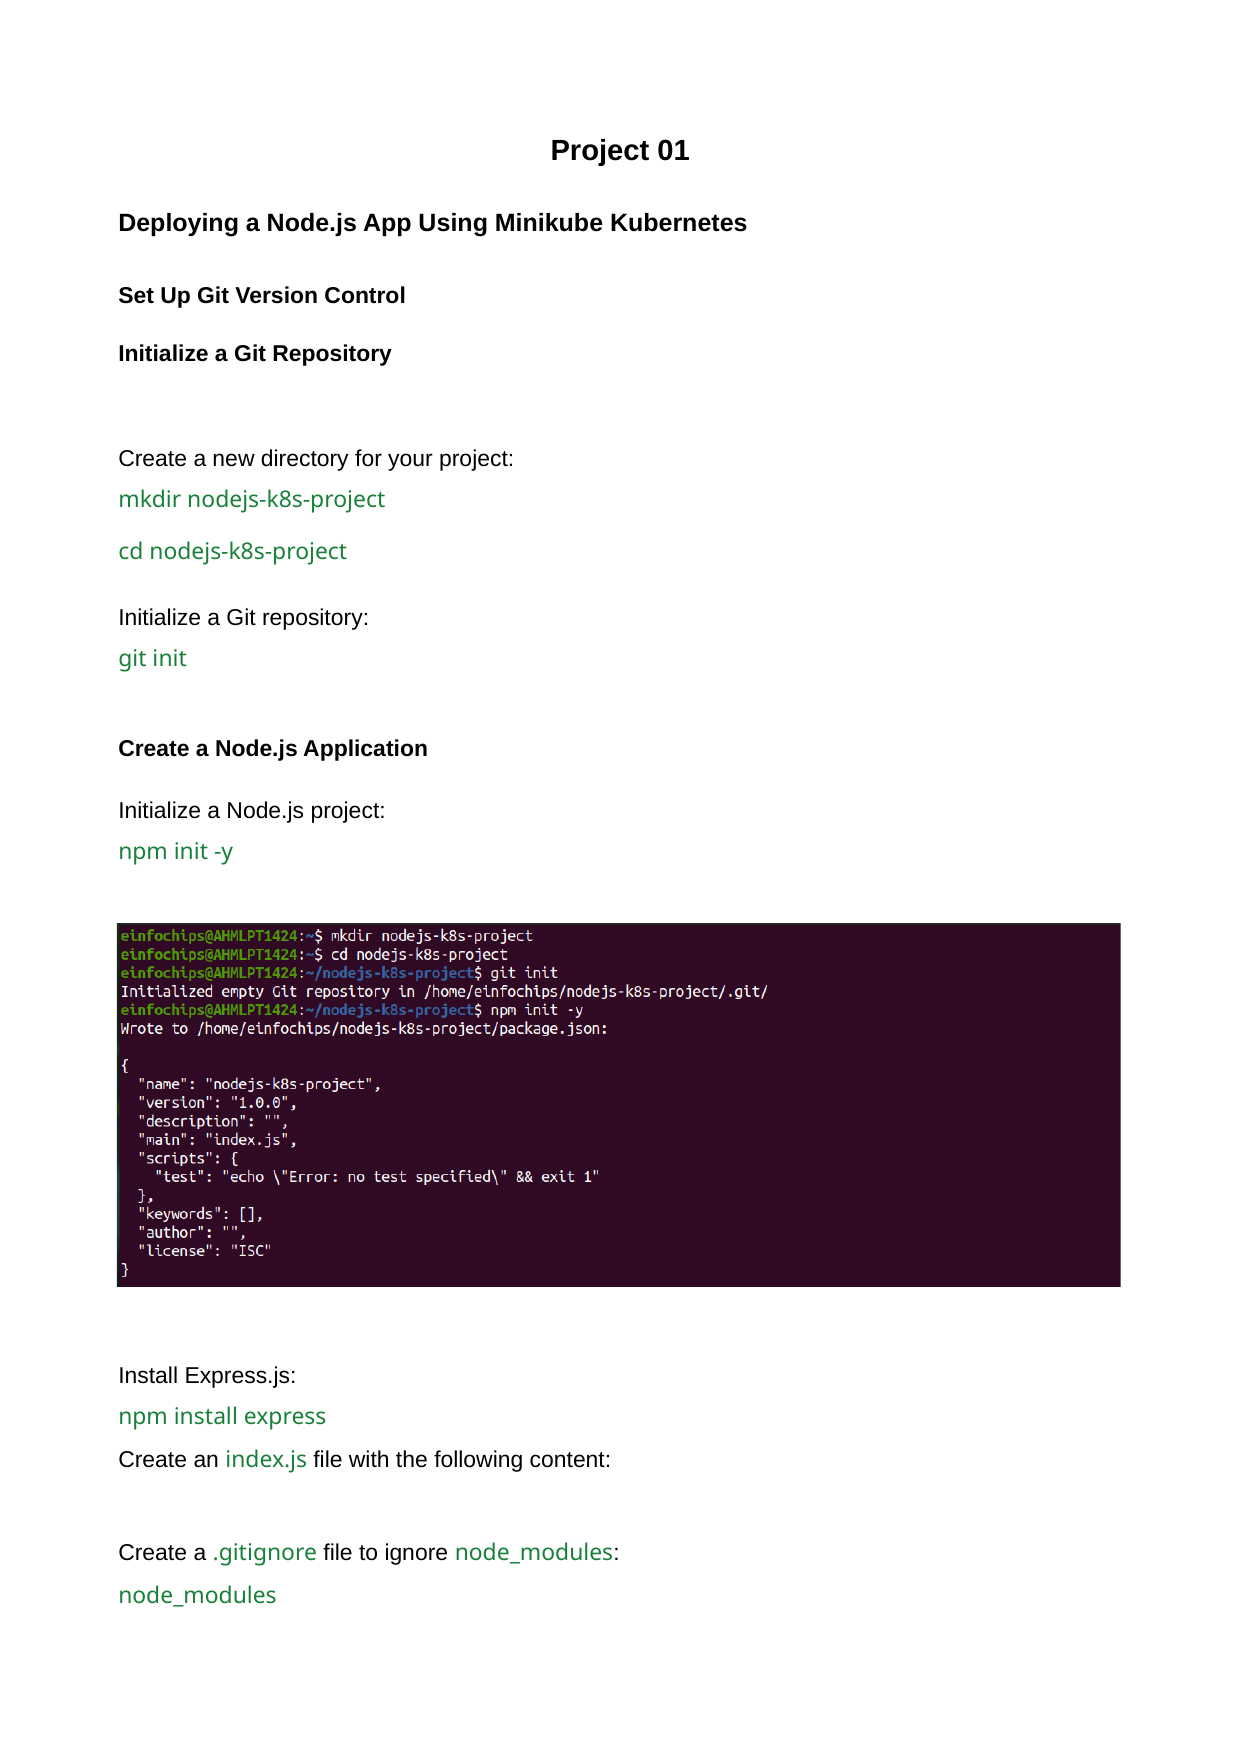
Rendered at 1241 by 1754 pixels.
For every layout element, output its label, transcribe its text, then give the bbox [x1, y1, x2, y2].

picture [116, 923, 1121, 1287]
text cd nodejs-k8s-project [118, 535, 1122, 566]
subtitle Project 01 [118, 133, 1122, 166]
text Install Express.js: npm install express Create an index.js file with the following content: [118, 1362, 1122, 1474]
text Initialize a Node.js project: npm init -y [118, 797, 1122, 866]
text Create a new directory for your project: mkdir nodejs-k8s-project [118, 445, 1122, 514]
text Create a .gitignore file to ignore node_modules: node_modules [118, 1536, 1122, 1611]
text Initialize a Git Repository [118, 340, 1122, 367]
text Create a Node.js Application [118, 735, 1122, 762]
subtitle Deploying a Node.js App Using Minikube Kubernetes [118, 208, 1122, 237]
text Initialize a Git repository: git init [118, 604, 1122, 673]
subtitle Set Up Git Version Control [118, 282, 1122, 309]
